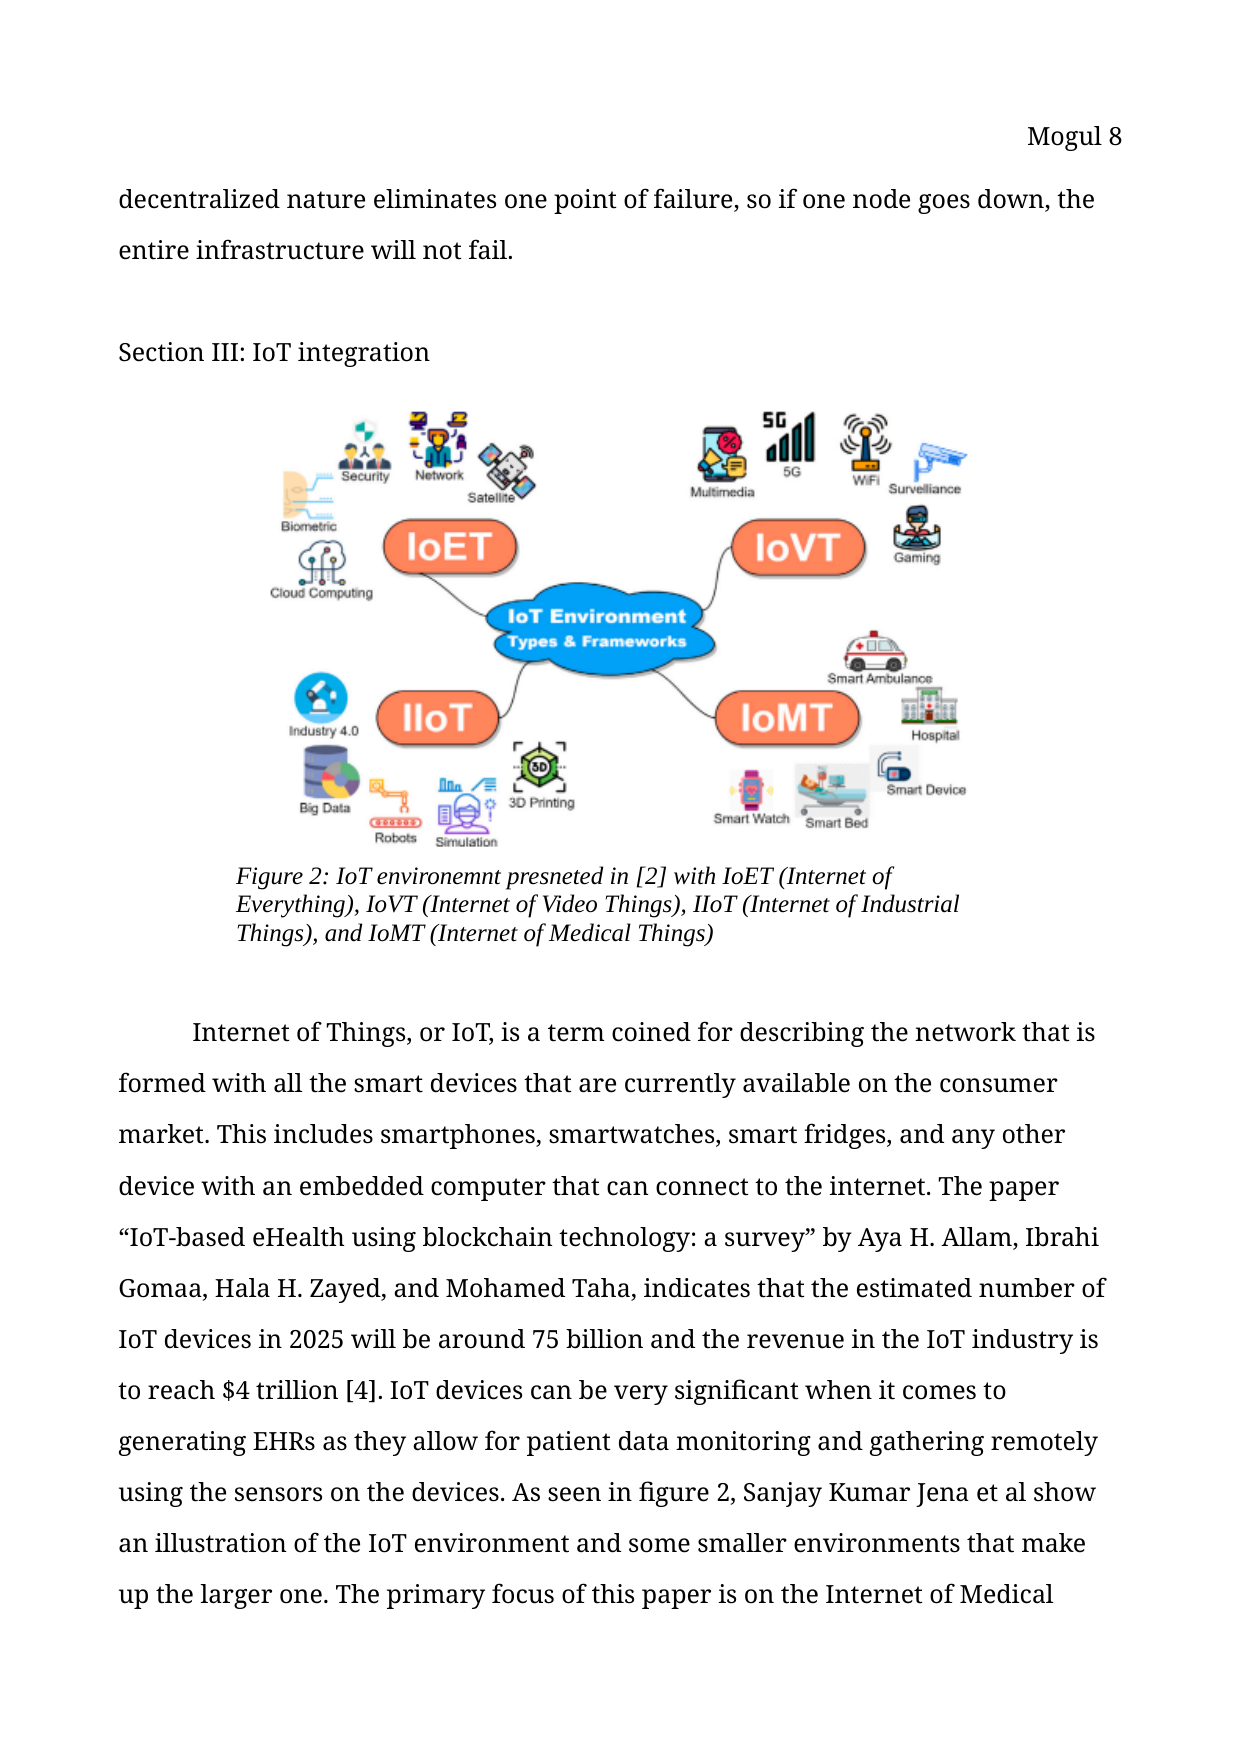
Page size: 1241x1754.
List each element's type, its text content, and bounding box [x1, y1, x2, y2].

picture [235, 398, 1005, 861]
text decentralized nature eliminates one point of failure, so if one node goes down, the entire infrastructure will not fail. [118, 182, 1122, 267]
text Section III: IoT integration [118, 335, 1122, 369]
text Internet of Things, or IoT, is a term coined for describing the network that is formed with all the smart devices that are currently available on the consumer market. This includes smartphones, smartwatches, smart fridges, and any other device with an embedded computer that can connect to the internet. The paper “IoT-based eHealth using blockchain technology: a survey” by Aya H. Allam, Ibrahi Gomaa, Hala H. Zayed, and Mohamed Taha, indicates that the estimated number of IoT devices in 2025 will be around 75 billion and the revenue in the IoT industry is to reach $4 trillion [4]. IoT devices can be very significant when it comes to generating EHRs as they allow for patient data monitoring and gathering remotely using the sensors on the devices. As seen in figure 2, Sanjay Kumar Jena et al show an illustration of the IoT environment and some smaller environments that make up the larger one. The primary focus of this paper is on the Internet of Medical [118, 1015, 1122, 1611]
text Figure 2: IoT environemnt presneted in [2] with IoET (Internet of Everything), IoVT (Internet of Video Things), IIoT (Internet of Industrial Things), and IoMT (Internet of Medical Things) [236, 861, 1004, 947]
